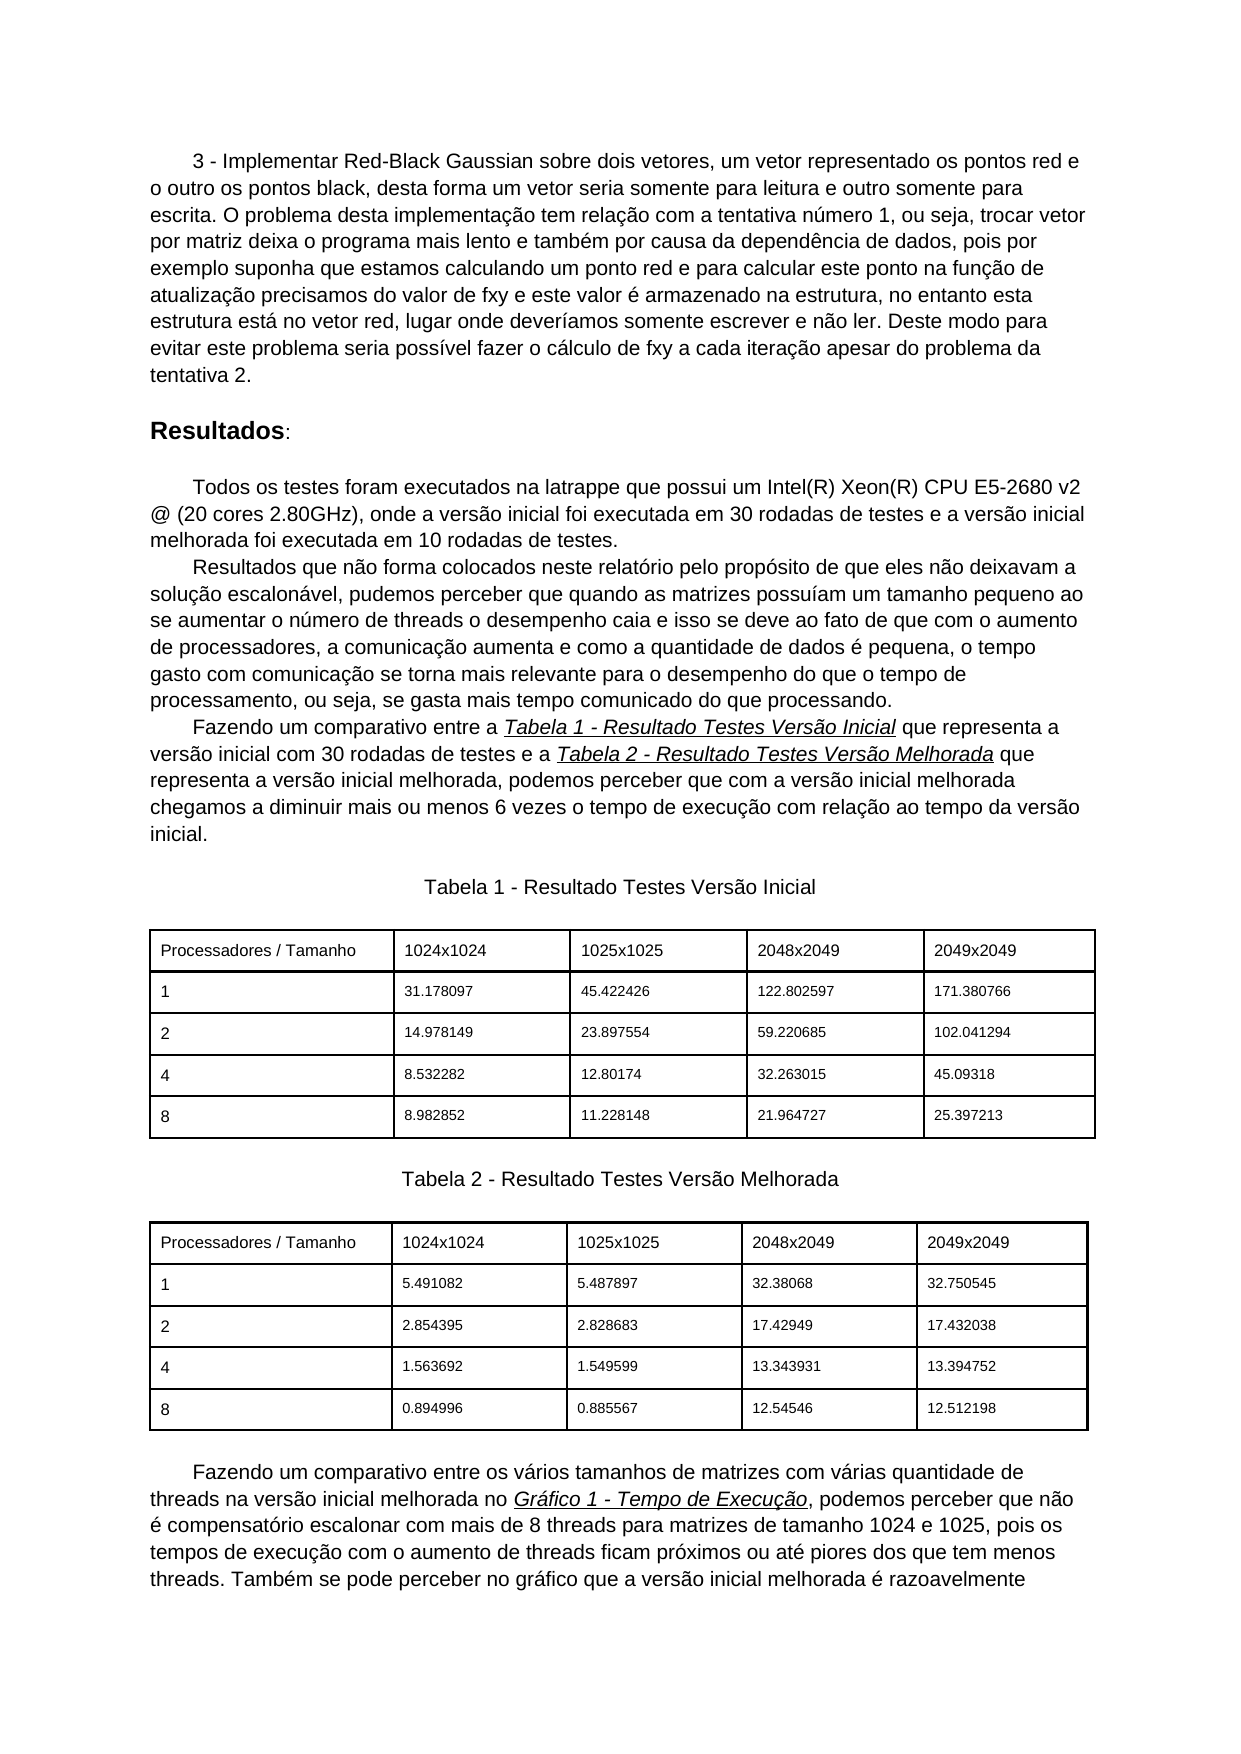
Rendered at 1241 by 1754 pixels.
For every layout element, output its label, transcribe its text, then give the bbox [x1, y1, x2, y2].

table_cell 14.978149 [395, 1014, 569, 1053]
table_cell 17.432038 [918, 1307, 1086, 1346]
table_header 2049x2049 [918, 1224, 1086, 1263]
table_cell 2 [151, 1307, 391, 1346]
table_cell 32.38068 [743, 1265, 916, 1304]
table_cell 32.263015 [748, 1056, 923, 1095]
table_cell 11.228148 [571, 1097, 746, 1137]
table_cell 8 [151, 1097, 393, 1137]
table_cell 1.549599 [568, 1348, 741, 1388]
table_cell 5.487897 [568, 1265, 741, 1304]
table_cell 32.750545 [918, 1265, 1086, 1304]
table_cell 4 [151, 1056, 393, 1095]
table_cell 1 [151, 973, 393, 1012]
table_cell 2.854395 [393, 1307, 566, 1346]
table_header 1024x1024 [395, 931, 569, 970]
table_cell 59.220685 [748, 1014, 923, 1053]
table_cell 45.09318 [925, 1056, 1094, 1095]
table_cell 13.343931 [743, 1348, 916, 1388]
table_cell 8.532282 [395, 1056, 569, 1095]
table_header 2048x2049 [743, 1224, 916, 1263]
table_cell 171.380766 [925, 973, 1094, 1012]
table_cell 0.885567 [568, 1390, 741, 1429]
table_cell 8.982852 [395, 1097, 569, 1137]
text Resultados que não forma colocados neste relatório pelo propósito de que eles não deixavam a solução escalonável, pudemos perceber que quando as matrizes possuíam um tamanho pequeno ao se aumentar o número de threads o desempenho caia e isso se deve ao fato de que com o aumento de processadores, a comunicação aumenta e como a quantidade de dados é pequena, o tempo gasto com comunicação se torna mais relevante para o desempenho do que o tempo de processamento, ou seja, se gasta mais tempo comunicado do que processando. [150, 555, 1090, 712]
table_cell 2.828683 [568, 1307, 741, 1346]
table_cell 1.563692 [393, 1348, 566, 1388]
table_header Processadores / Tamanho [151, 931, 393, 970]
table_header 2049x2049 [925, 931, 1094, 970]
text 3 - Implementar Red-Black Gaussian sobre dois vetores, um vetor representado os pontos red e o outro os pontos black, desta forma um vetor seria somente para leitura e outro somente para escrita. O problema desta implementação tem relação com a tentativa número 1, ou seja, trocar vetor por matriz deixa o programa mais lento e também por causa da dependência de dados, pois por exemplo suponha que estamos calculando um ponto red e para calcular este ponto na função de atualização precisamos do valor de fxy e este valor é armazenado na estrutura, no entanto esta estrutura está no vetor red, lugar onde deveríamos somente escrever e não ler. Deste modo para evitar este problema seria possível fazer o cálculo de fxy a cada iteração apesar do problema da tentativa 2. [150, 150, 1090, 387]
table_cell 2 [151, 1014, 393, 1053]
text Fazendo um comparativo entre a Tabela 1 - Resultado Testes Versão Inicial que representa a versão inicial com 30 rodadas de testes e a Tabela 2 - Resultado Testes Versão Melhorada que representa a versão inicial melhorada, podemos perceber que com a versão inicial melhorada chegamos a diminuir mais ou menos 6 vezes o tempo de execução com relação ao tempo da versão inicial. [150, 715, 1090, 845]
table_cell 31.178097 [395, 973, 569, 1012]
text Todos os testes foram executados na latrappe que possui um Intel(R) Xeon(R) CPU E5-2680 v2 @ (20 cores 2.80GHz), onde a versão inicial foi executada em 30 rodadas de testes e a versão inicial melhorada foi executada em 10 rodadas de testes. [150, 475, 1090, 552]
table_header 1025x1025 [571, 931, 746, 970]
table_cell 4 [151, 1348, 391, 1388]
table_cell 122.802597 [748, 973, 923, 1012]
table_header 1024x1024 [393, 1224, 566, 1263]
table_cell 5.491082 [393, 1265, 566, 1304]
table_cell 0.894996 [393, 1390, 566, 1429]
table_cell 12.512198 [918, 1390, 1086, 1429]
table_cell 13.394752 [918, 1348, 1086, 1388]
table_cell 102.041294 [925, 1014, 1094, 1053]
table_cell 23.897554 [571, 1014, 746, 1053]
text Tabela 2 - Resultado Testes Versão Melhorada [150, 1168, 1090, 1191]
table_cell 12.54546 [743, 1390, 916, 1429]
text Resultados: [150, 417, 1090, 444]
text Tabela 1 - Resultado Testes Versão Inicial [150, 875, 1090, 899]
table_cell 25.397213 [925, 1097, 1094, 1137]
table_cell 1 [151, 1265, 391, 1304]
table_header 2048x2049 [748, 931, 923, 970]
table_cell 45.422426 [571, 973, 746, 1012]
table_cell 17.42949 [743, 1307, 916, 1346]
table_cell 21.964727 [748, 1097, 923, 1137]
table_cell 12.80174 [571, 1056, 746, 1095]
table_header 1025x1025 [568, 1224, 741, 1263]
text Fazendo um comparativo entre os vários tamanhos de matrizes com várias quantidade de threads na versão inicial melhorada no Gráfico 1 - Tempo de Execução, podemos perceber que não é compensatório escalonar com mais de 8 threads para matrizes de tamanho 1024 e 1025, pois os tempos de execução com o aumento de threads ficam próximos ou até piores dos que tem menos threads. Também se pode perceber no gráfico que a versão inicial melhorada é razoavelmente [150, 1461, 1090, 1591]
table_cell 8 [151, 1390, 391, 1429]
table_header Processadores / Tamanho [151, 1224, 391, 1263]
